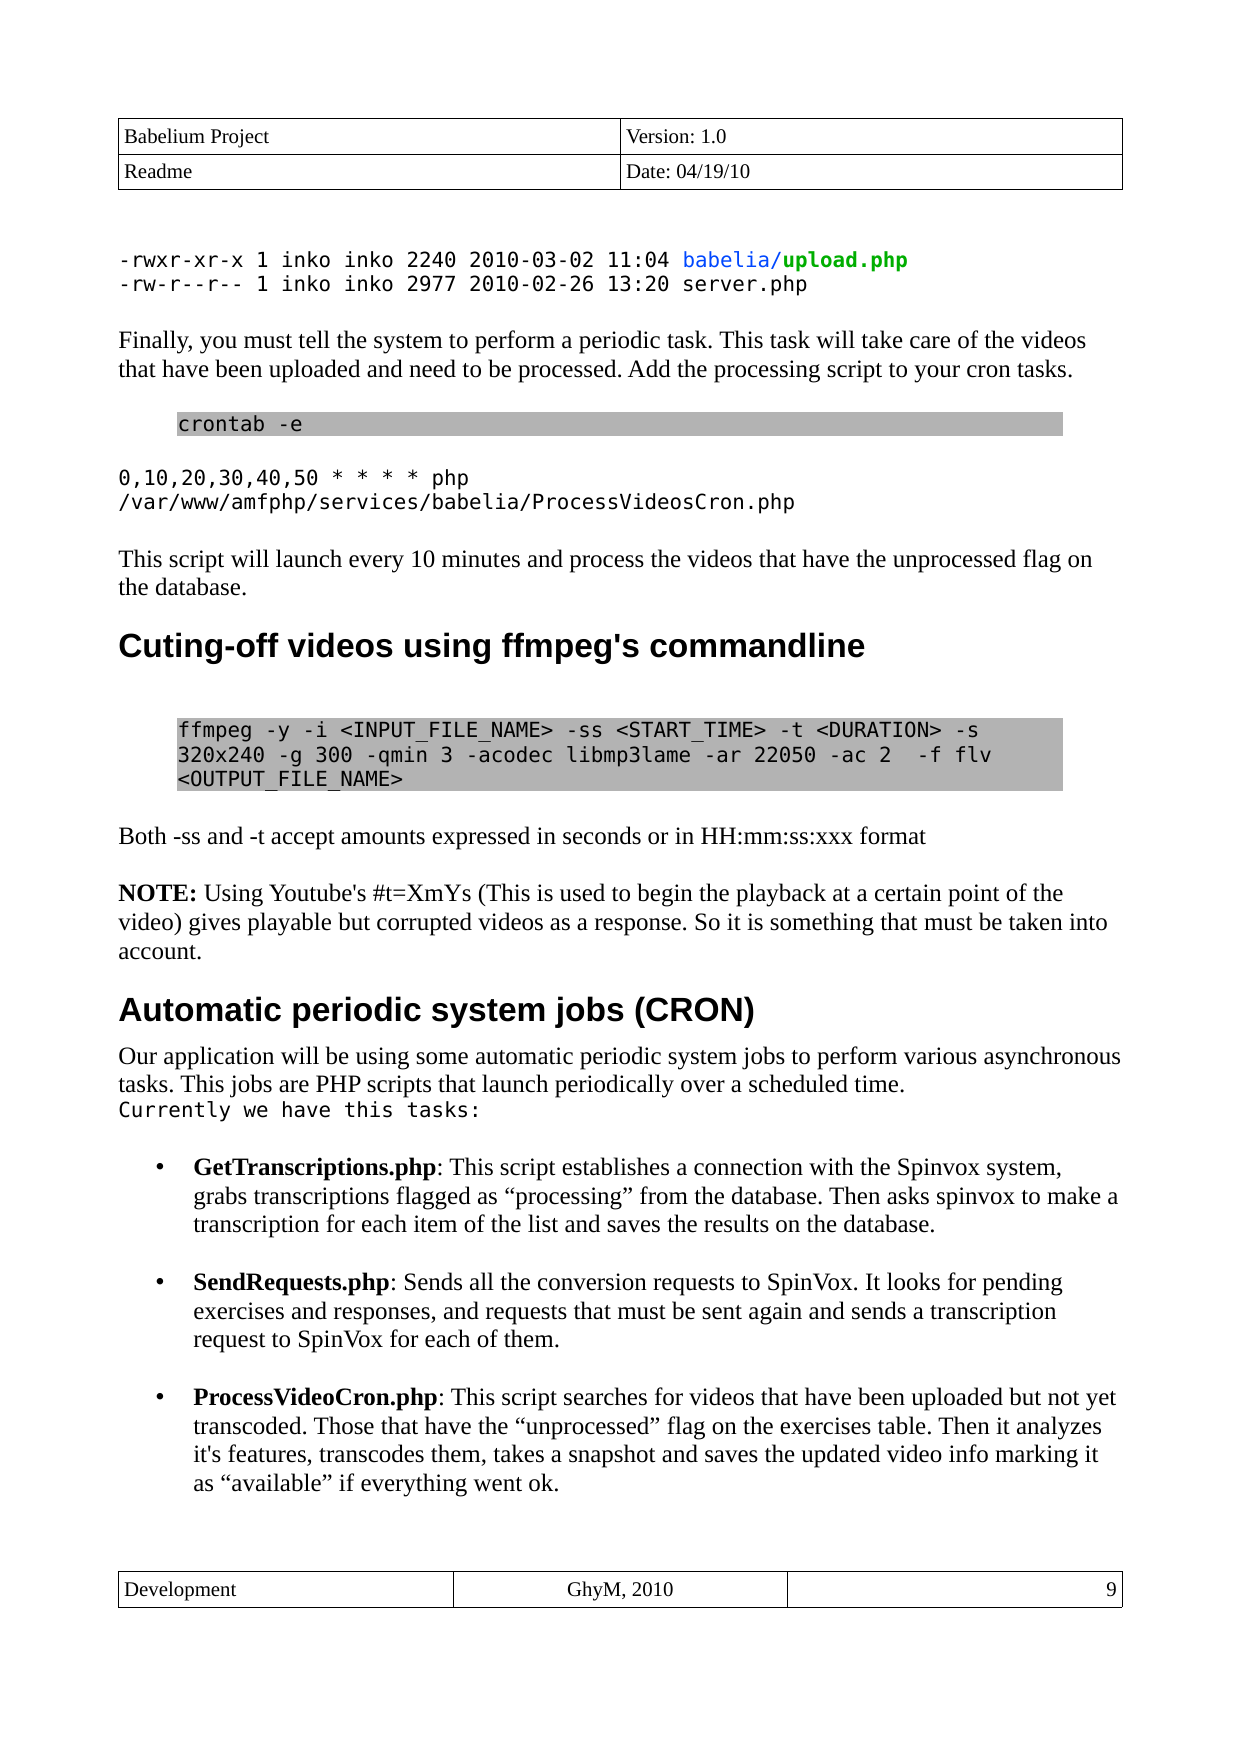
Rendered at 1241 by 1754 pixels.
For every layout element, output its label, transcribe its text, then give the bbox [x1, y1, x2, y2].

subtitle Automatic periodic system jobs (CRON) [118, 989, 1122, 1028]
text ffmpeg -y -i <INPUT_FILE_NAME> -ss <START_TIME> -t <DURATION> -s 320x240 -g 300 -qmin 3 -acodec libmp3lame -ar 22050 -ac 2 -f flv <OUTPUT_FILE_NAME> [177, 718, 1063, 791]
text -rwxr-xr-x 1 inko inko 2240 2010-03-02 11:04 babelia/upload.php -rw-r--r-- 1 inko inko 2977 2010-02-26 13:20 server.php [118, 248, 1122, 296]
subtitle Cuting-off videos using ffmpeg's commandline [118, 626, 1122, 665]
text 0,10,20,30,40,50 * * * * php /var/www/amfphp/services/babelia/ProcessVideosCron.php [118, 466, 1122, 514]
text Finally, you must tell the system to perform a periodic task. This task will take care of the videos that have been uploaded and need to be processed. Add the processing script to your cron tasks. [118, 326, 1122, 383]
text This script will launch every 10 minutes and process the videos that have the unprocessed flag on the database. [118, 544, 1122, 601]
list SendRequests.php: Sends all the conversion requests to SpinVox. It looks for pending exercises and responses, and requests that must be sent again and sends a transcription request to SpinVox for each of them. [156, 1267, 1122, 1353]
text Our application will be using some automatic periodic system jobs to perform various asynchronous tasks. This jobs are PHP scripts that launch periodically over a scheduled time. [118, 1041, 1122, 1098]
text Currently we have this tasks: [118, 1098, 1122, 1122]
text crontab -e [177, 412, 1063, 436]
list ProcessVideoCron.php: This script searches for videos that have been uploaded but not yet transcoded. Those that have the “unprocessed” flag on the exercises table. Then it analyzes it's features, transcodes them, takes a snapshot and saves the updated video info marking it as “available” if everything went ok. [156, 1382, 1122, 1497]
text NOTE: Using Youtube's #t=XmYs (This is used to begin the playback at a certain point of the video) gives playable but corrupted videos as a response. So it is something that must be taken into account. [118, 878, 1122, 964]
text Both -ss and -t accept amounts expressed in seconds or in HH:mm:ss:xxx format [118, 821, 1122, 849]
list GetTranscriptions.php: This script establishes a connection with the Spinvox system, grabs transcriptions flagged as “processing” from the database. Then asks spinvox to make a transcription for each item of the list and saves the results on the database. [156, 1152, 1122, 1238]
